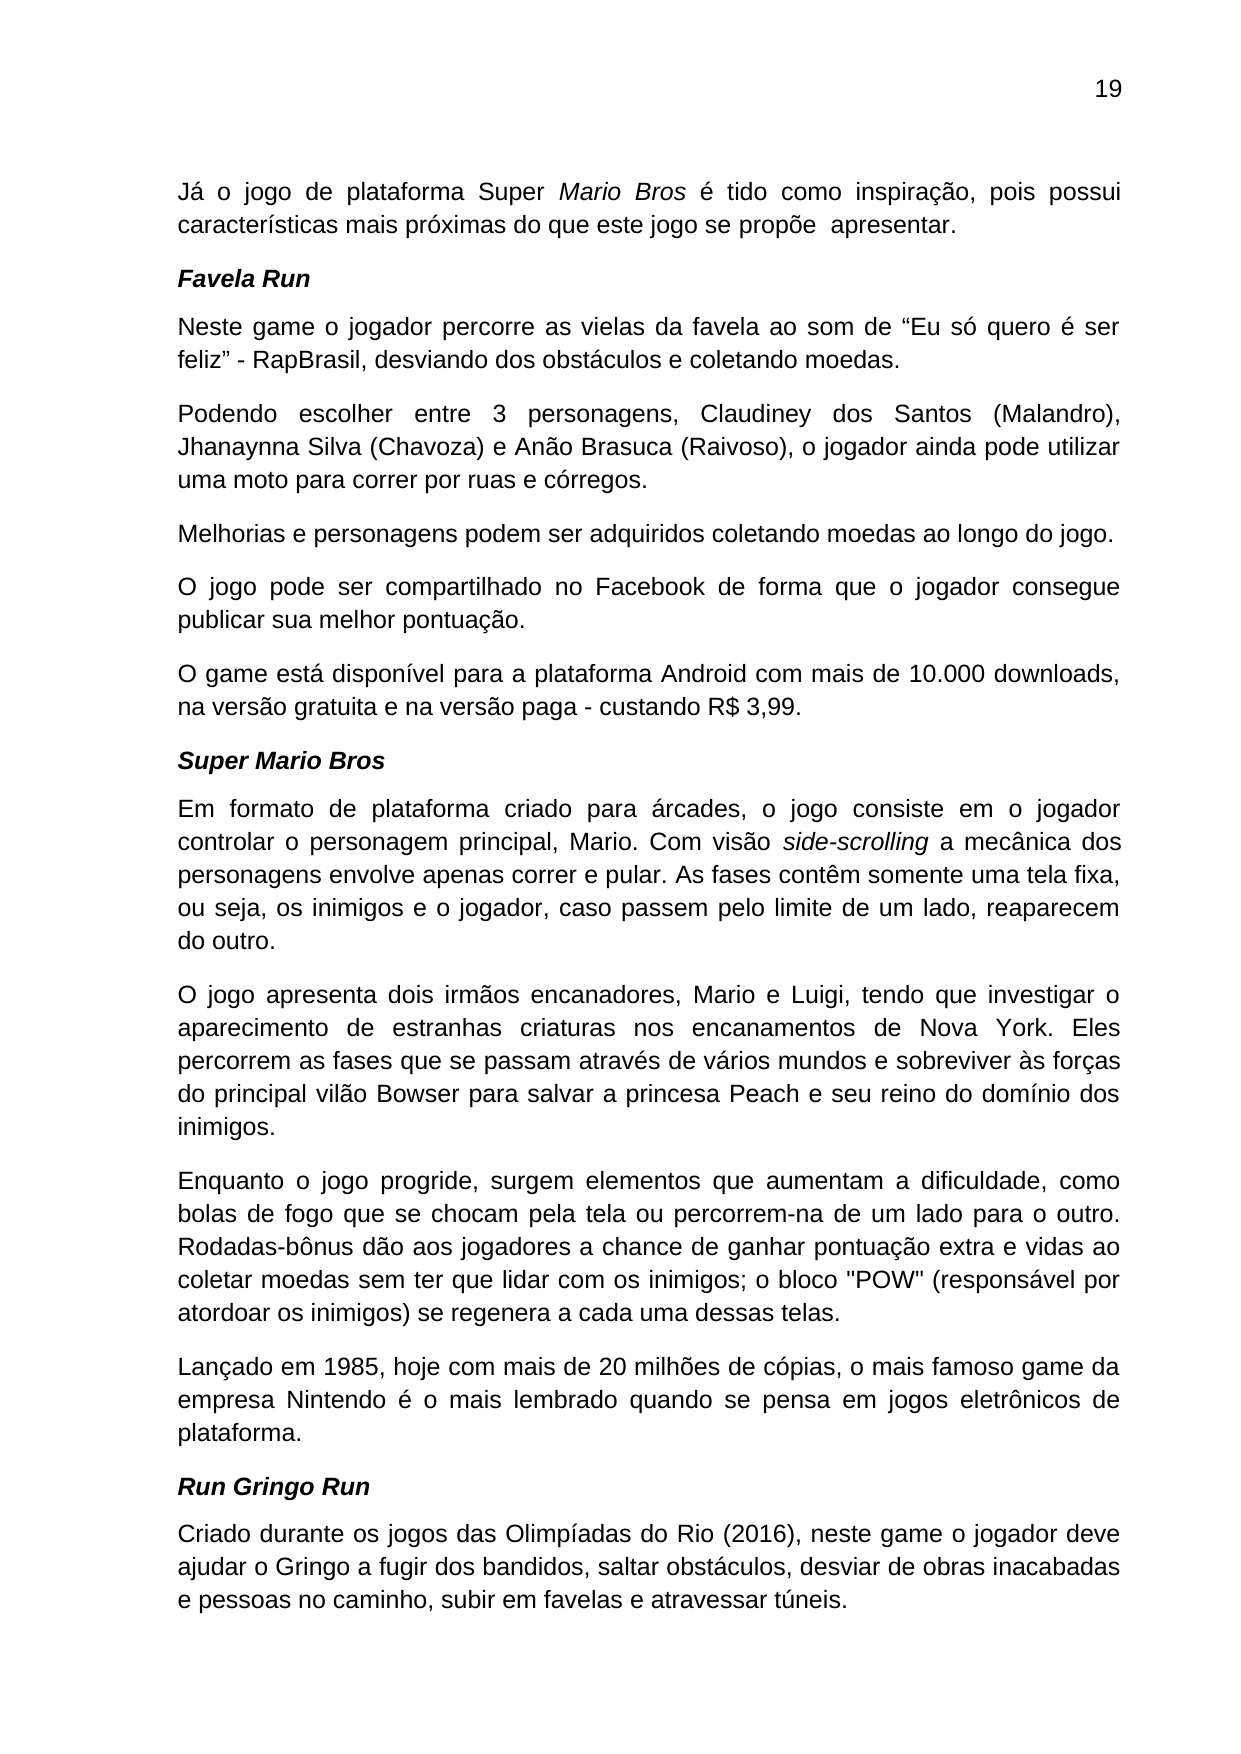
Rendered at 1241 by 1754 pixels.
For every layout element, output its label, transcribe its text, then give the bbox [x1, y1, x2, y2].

text Run Gringo Run [177, 1472, 1122, 1500]
text Melhorias e personagens podem ser adquiridos coletando moedas ao longo do jogo. [177, 518, 1122, 547]
text Podendo escolher entre 3 personagens, Claudiney dos Santos (Malandro), Jhanaynna Silva (Chavoza) e Anão Brasuca (Raivoso), o jogador ainda pode utilizar uma moto para correr por ruas e córregos. [177, 399, 1122, 493]
text Em formato de plataforma criado para árcades, o jogo consiste em o jogador controlar o personagem principal, Mario. Com visão side-scrolling a mecânica dos personagens envolve apenas correr e pular. As fases contêm somente uma tela fixa, ou seja, os inimigos e o jogador, caso passem pelo limite de um lado, reaparecem do outro. [177, 794, 1122, 955]
text Lançado em 1985, hoje com mais de 20 milhões de cópias, o mais famoso game da empresa Nintendo é o mais lembrado quando se pensa em jogos eletrônicos de plataforma. [177, 1352, 1122, 1446]
text Super Mario Bros [177, 746, 1122, 775]
text Enquanto o jogo progride, surgem elementos que aumentam a dificuldade, como bolas de fogo que se chocam pela tela ou percorrem-na de um lado para o outro. Rodadas-bônus dão aos jogadores a chance de ganhar pontuação extra e vidas ao coletar moedas sem ter que lidar com os inimigos; o bloco "POW" (responsável por atordoar os inimigos) se regenera a cada uma dessas telas. [177, 1166, 1122, 1327]
text Neste game o jogador percorre as vielas da favela ao som de “Eu só quero é ser feliz” - RapBrasil, desviando dos obstáculos e coletando moedas. [177, 312, 1122, 373]
text O jogo apresenta dois irmãos encanadores, Mario e Luigi, tendo que investigar o aparecimento de estranhas criaturas nos encanamentos de Nova York. Eles percorrem as fases que se passam através de vários mundos e sobreviver às forças do principal vilão Bowser para salvar a princesa Peach e seu reino do domínio dos inimigos. [177, 980, 1122, 1141]
text Favela Run [177, 264, 1122, 293]
text Criado durante os jogos das Olimpíadas do Rio (2016), neste game o jogador deve ajudar o Gringo a fugir dos bandidos, saltar obstáculos, desviar de obras inacabadas e pessoas no caminho, subir em favelas e atravessar túneis. [177, 1519, 1122, 1614]
text O jogo pode ser compartilhado no Facebook de forma que o jogador consegue publicar sua melhor pontuação. [177, 572, 1122, 634]
text Já o jogo de plataforma Super Mario Bros é tido como inspiração, pois possui características mais próximas do que este jogo se propõe apresentar. [177, 177, 1122, 239]
text O game está disponível para a plataforma Android com mais de 10.000 downloads, na versão gratuita e na versão paga - custando R$ 3,99. [177, 659, 1122, 721]
